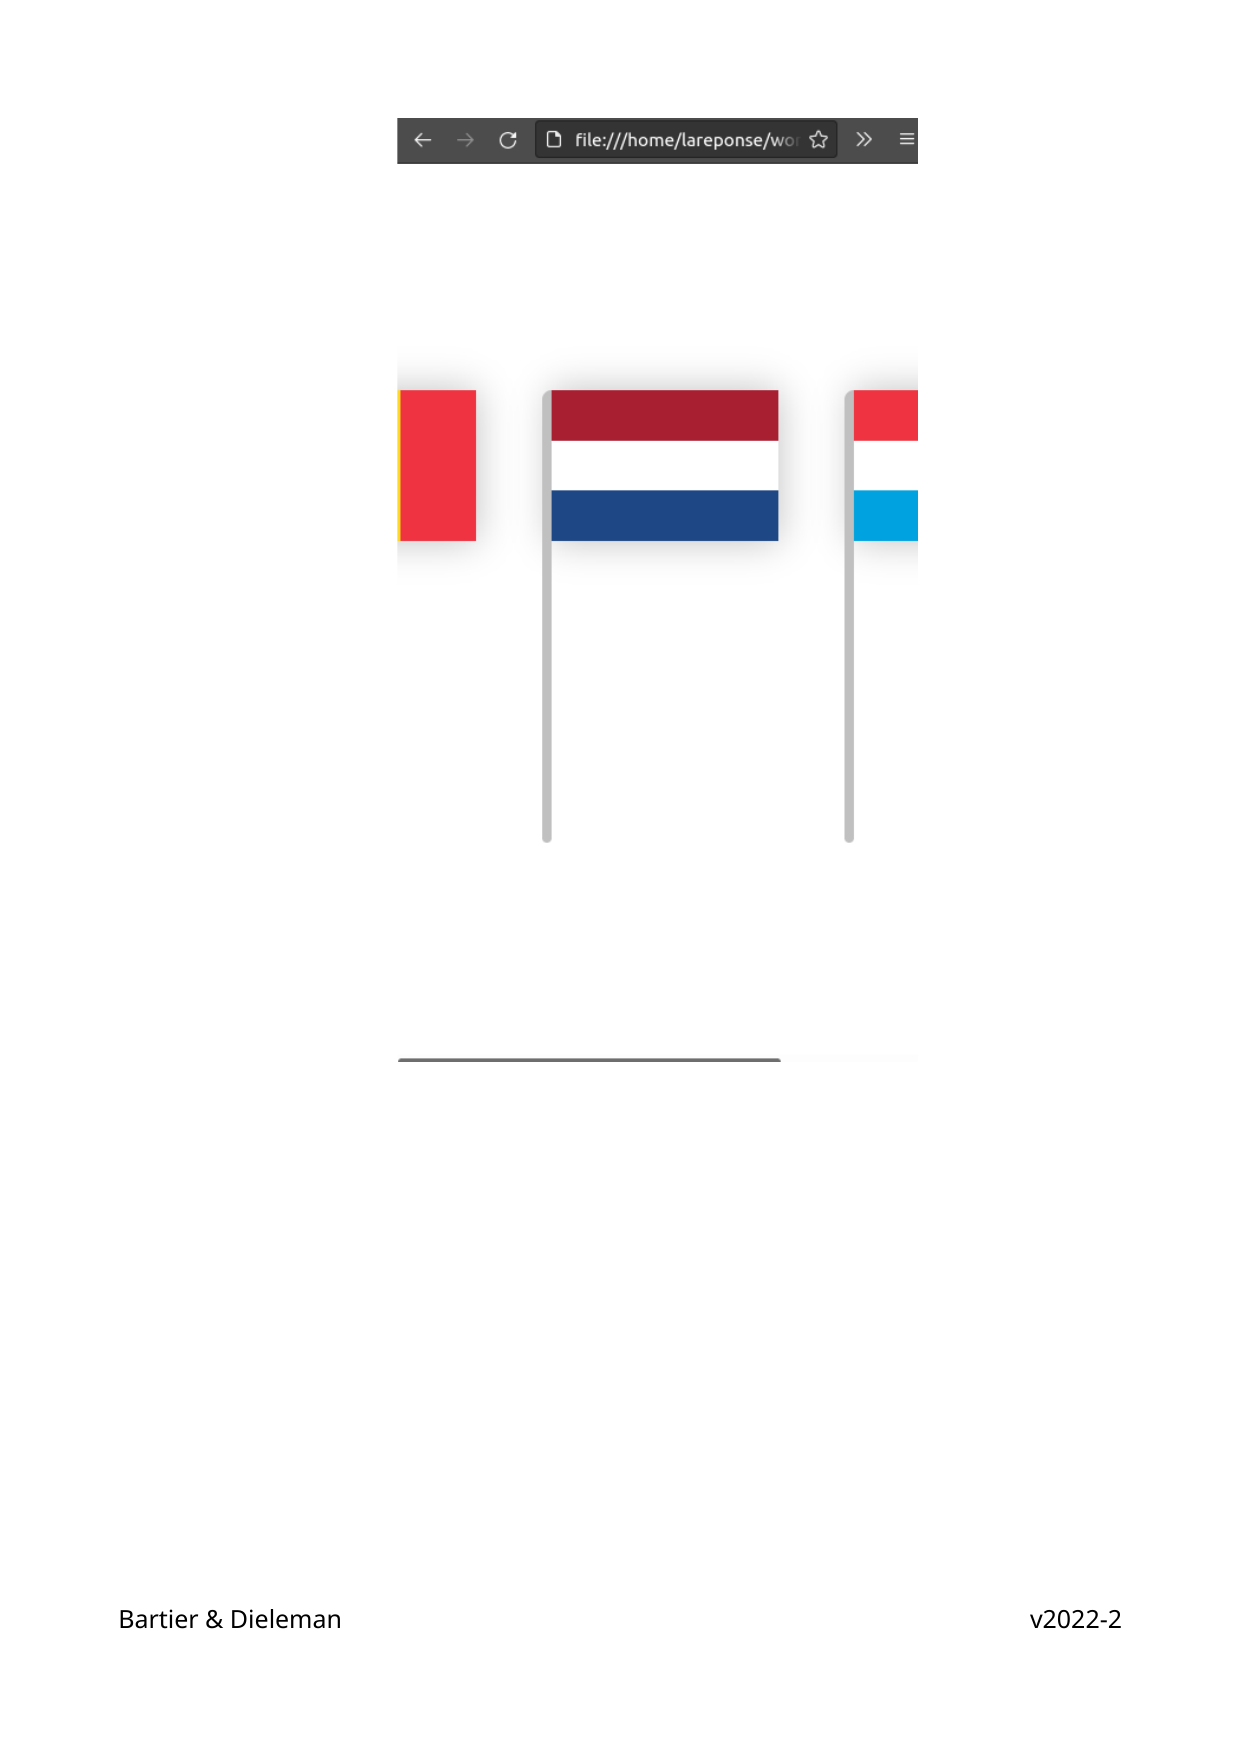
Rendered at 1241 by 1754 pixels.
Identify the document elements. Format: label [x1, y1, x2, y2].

picture [397, 118, 918, 1062]
